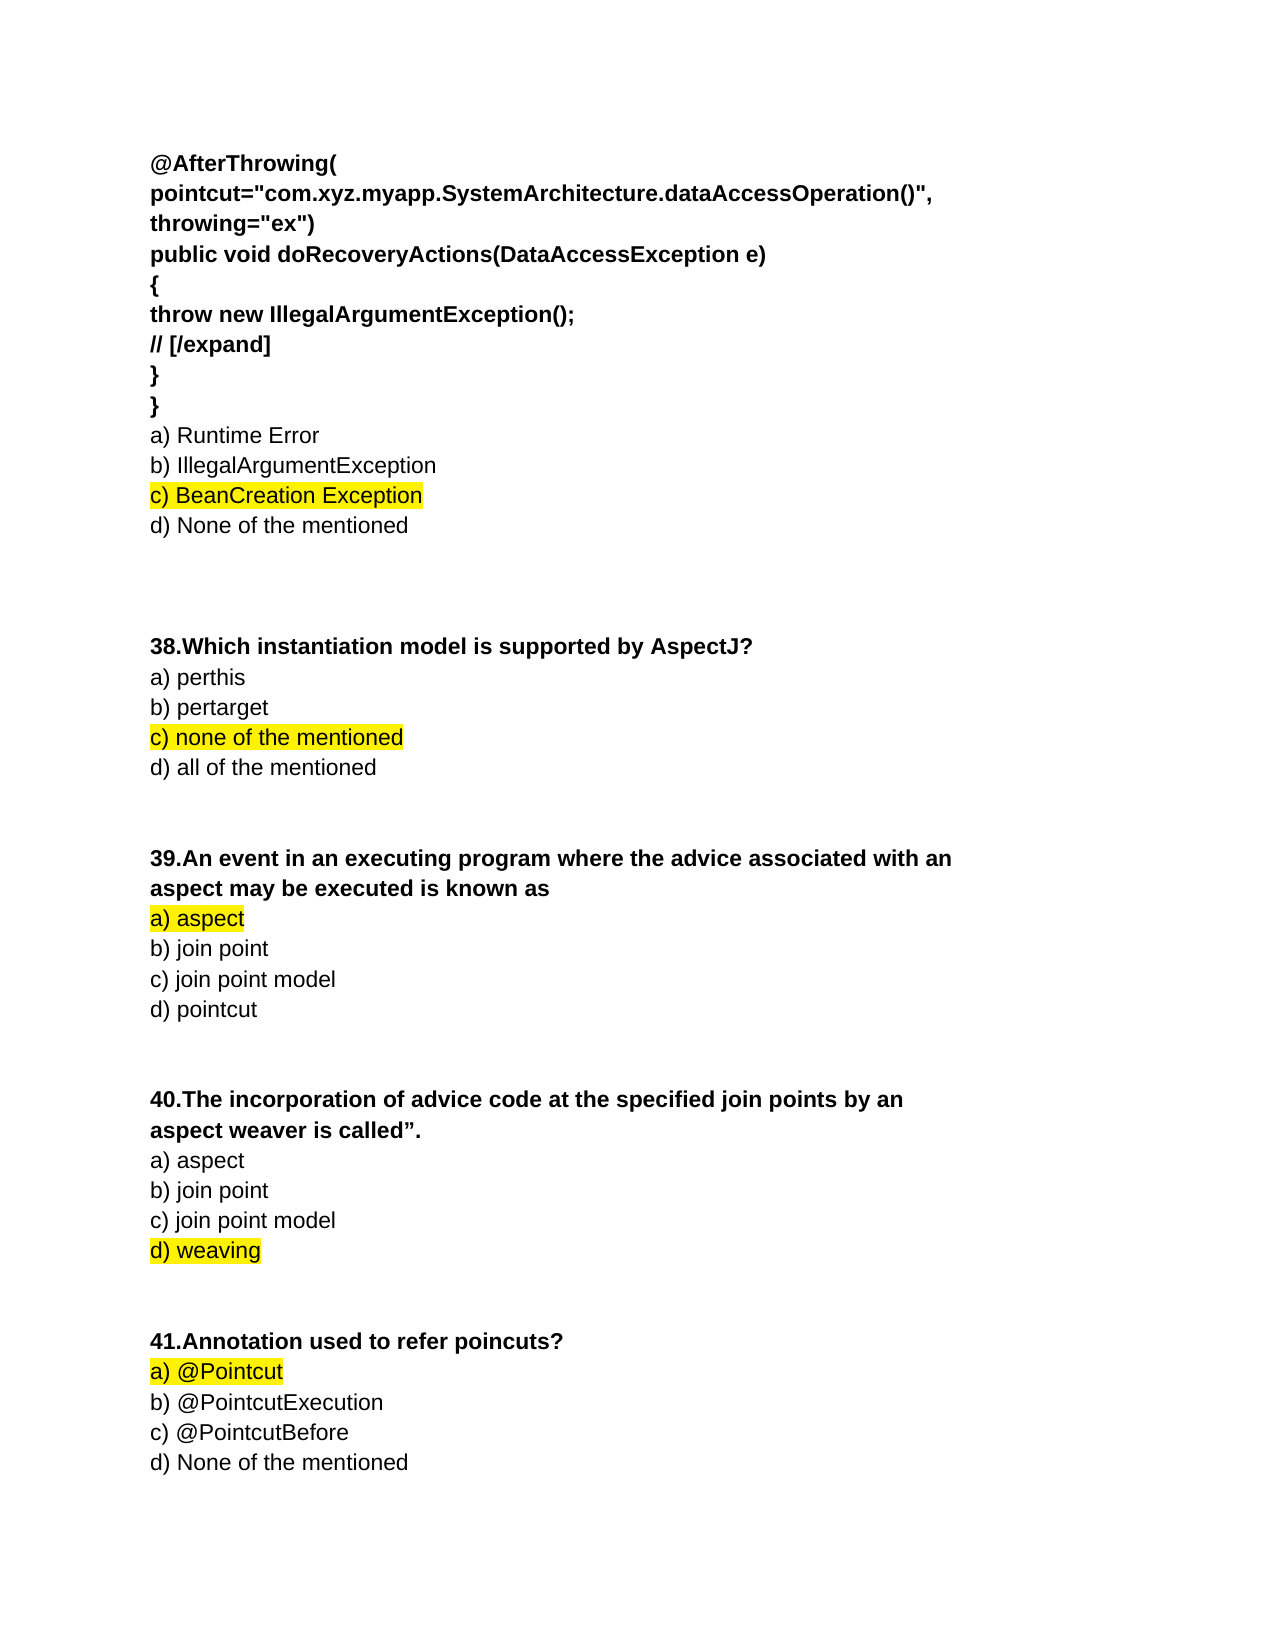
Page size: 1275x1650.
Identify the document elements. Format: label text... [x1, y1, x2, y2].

text d) None of the mentioned [150, 1449, 1125, 1475]
text throwing="ex") [150, 210, 1125, 237]
text a) aspect [150, 905, 1125, 932]
text a) Runtime Error [150, 422, 1125, 448]
text 40.The incorporation of advice code at the specified join points by an [150, 1086, 1125, 1113]
text { [150, 271, 1125, 297]
text aspect weaver is called”. [150, 1117, 1125, 1143]
text @AfterThrowing( [150, 150, 1125, 176]
text b) join point [150, 1177, 1125, 1203]
text d) weaving [150, 1237, 1125, 1264]
text throw new IllegalArgumentException(); [150, 301, 1125, 327]
text aspect may be executed is known as [150, 875, 1125, 901]
text b) IllegalArgumentException [150, 452, 1125, 478]
text d) pointcut [150, 996, 1125, 1022]
text b) join point [150, 935, 1125, 962]
text c) join point model [150, 966, 1125, 992]
text d) None of the mentioned [150, 512, 1125, 539]
text 39.An event in an executing program where the advice associated with an [150, 845, 1125, 871]
text 41.Annotation used to refer poincuts? [150, 1328, 1125, 1354]
text c) none of the mentioned [150, 724, 1125, 750]
text c) @PointcutBefore [150, 1419, 1125, 1445]
text pointcut="com.xyz.myapp.SystemArchitecture.dataAccessOperation()", [150, 180, 1125, 207]
text public void doRecoveryActions(DataAccessException e) [150, 241, 1125, 267]
text c) BeanCreation Exception [150, 482, 1125, 509]
text } [150, 361, 1125, 388]
text } [150, 392, 1125, 418]
text b) pertarget [150, 694, 1125, 720]
text b) @PointcutExecution [150, 1388, 1125, 1415]
text a) @Pointcut [150, 1358, 1125, 1385]
text // [/expand] [150, 331, 1125, 358]
text d) all of the mentioned [150, 754, 1125, 781]
text a) perthis [150, 663, 1125, 690]
text a) aspect [150, 1147, 1125, 1173]
text c) join point model [150, 1207, 1125, 1234]
text 38.Which instantiation model is supported by AspectJ? [150, 633, 1125, 660]
